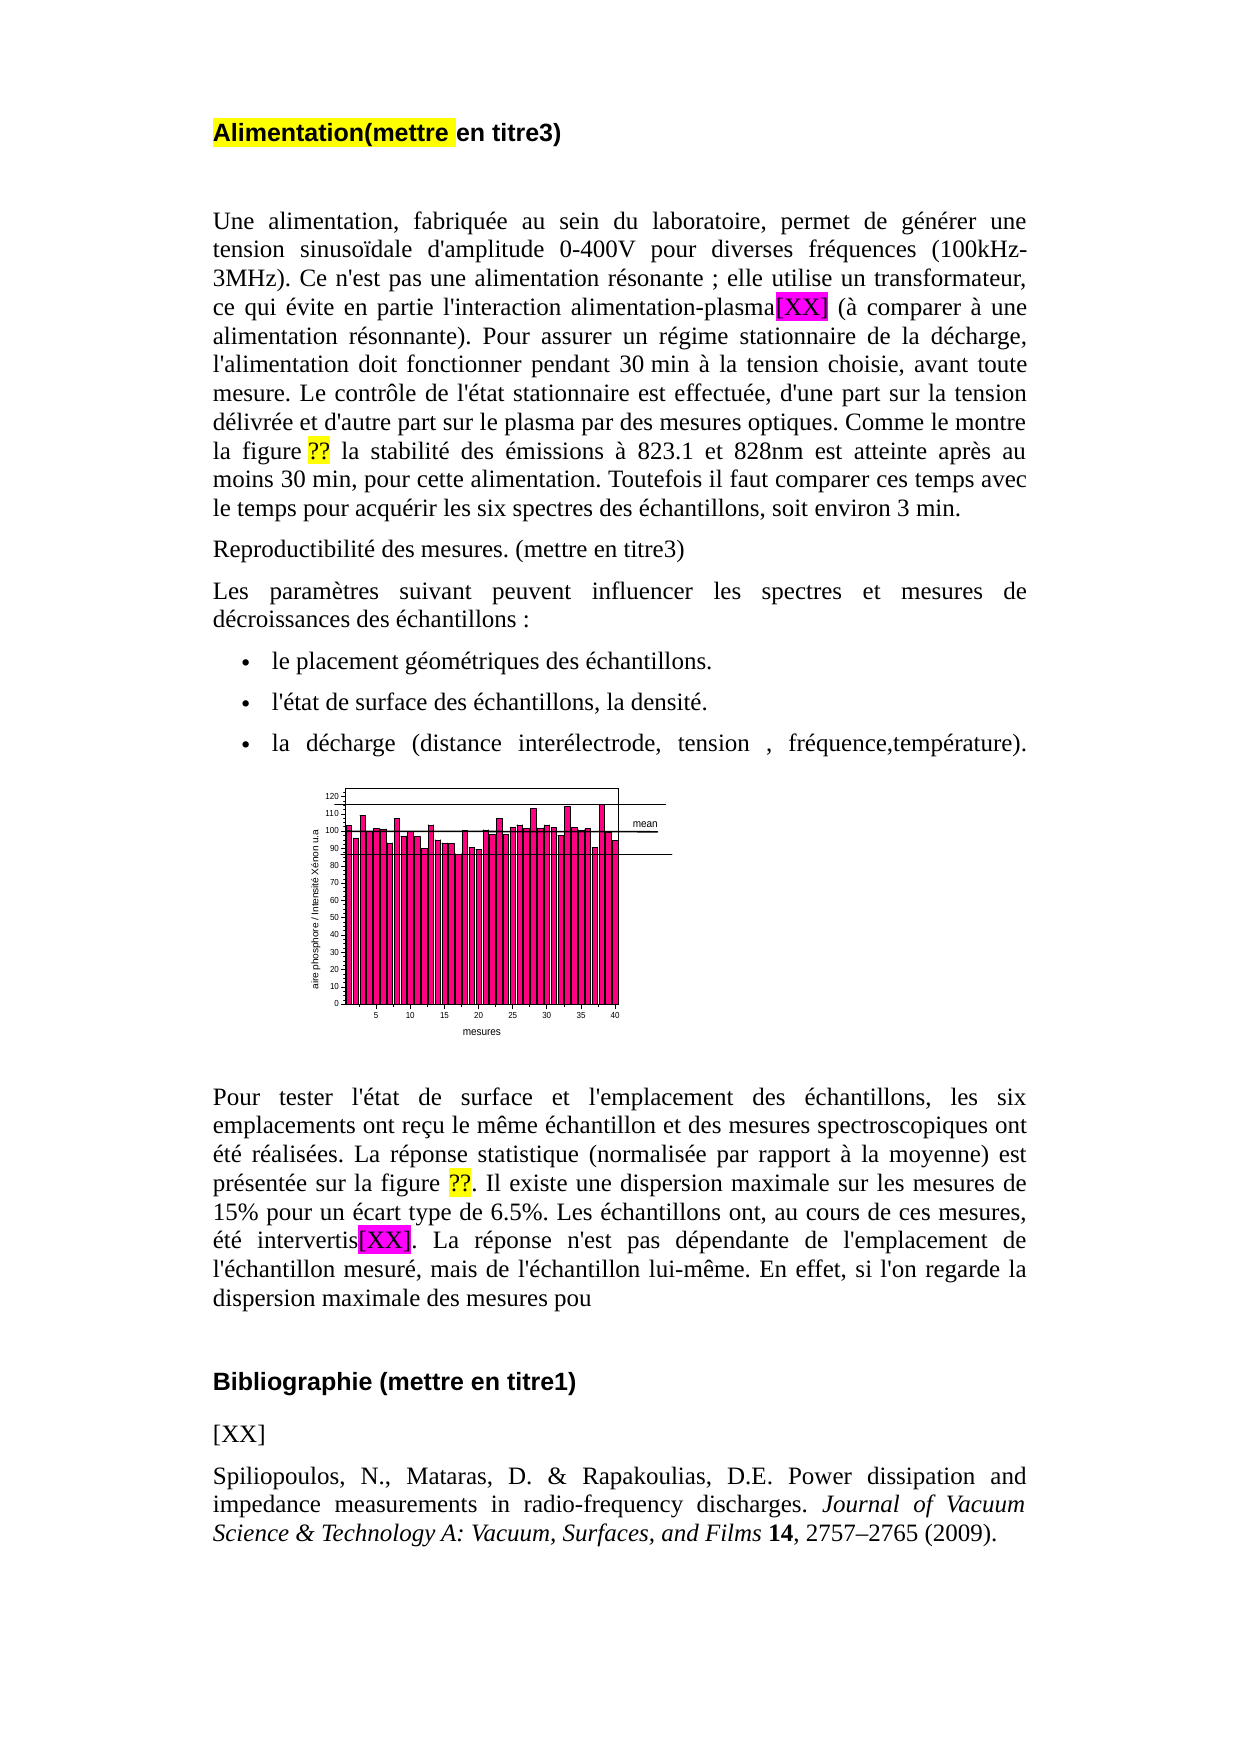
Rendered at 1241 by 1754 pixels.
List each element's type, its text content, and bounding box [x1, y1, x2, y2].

list la décharge (distance interélectrode, tension , fréquence,température). [242, 728, 1028, 1069]
text [XX] [213, 1419, 1028, 1448]
text Pour tester l'état de surface et l'emplacement des échantillons, les six emplacements ont reçu le même échantillon et des mesures spectroscopiques ont été réalisées. La réponse statistique (normalisée par rapport à la moyenne) est présentée sur la figure ??. Il existe une dispersion maximale sur les mesures de 15% pour un écart type de 6.5%. Les échantillons ont, au cours de ces mesures, été intervertis[XX]. La réponse n'est pas dépendante de l'emplacement de l'échantillon mesuré, mais de l'échantillon lui-même. En effet, si l'on regarde la dispersion maximale des mesures pou [213, 1082, 1028, 1312]
subtitle Alimentation(mettre en titre3) [213, 118, 1028, 147]
text Spiliopoulos, N., Mataras, D. & Rapakoulias, D.E. Power dissipation and impedance measurements in radio-frequency discharges. Journal of Vacuum Science & Technology A: Vacuum, Surfaces, and Films 14, 2757–2765 (2009). [213, 1461, 1028, 1547]
text Une alimentation, fabriquée au sein du laboratoire, permet de générer une tension sinusoïdale d'amplitude 0-400V pour diverses fréquences (100kHz-3MHz). Ce n'est pas une alimentation résonante ; elle utilise un transformateur, ce qui évite en partie l'interaction alimentation-plasma[XX] (à comparer à une alimentation résonnante). Pour assurer un régime stationnaire de la décharge, l'alimentation doit fonctionner pendant 30 min à la tension choisie, avant toute mesure. Le contrôle de l'état stationnaire est effectuée, d'une part sur la tension délivrée et d'autre part sur le plasma par des mesures optiques. Comme le montre la figure ?? la stabilité des émissions à 823.1 et 828nm est atteinte après au moins 30 min, pour cette alimentation. Toutefois il faut comparer ces temps avec le temps pour acquérir les six spectres des échantillons, soit environ 3 min. [213, 206, 1028, 522]
text Reproductibilité des mesures. (mettre en titre3) [213, 534, 1028, 563]
list l'état de surface des échantillons, la densité. [242, 687, 1028, 716]
text Les paramètres suivant peuvent influencer les spectres et mesures de décroissances des échantillons : [213, 576, 1028, 633]
list le placement géométriques des échantillons. [242, 646, 1028, 674]
subtitle Bibliographie (mettre en titre1) [213, 1367, 1028, 1395]
